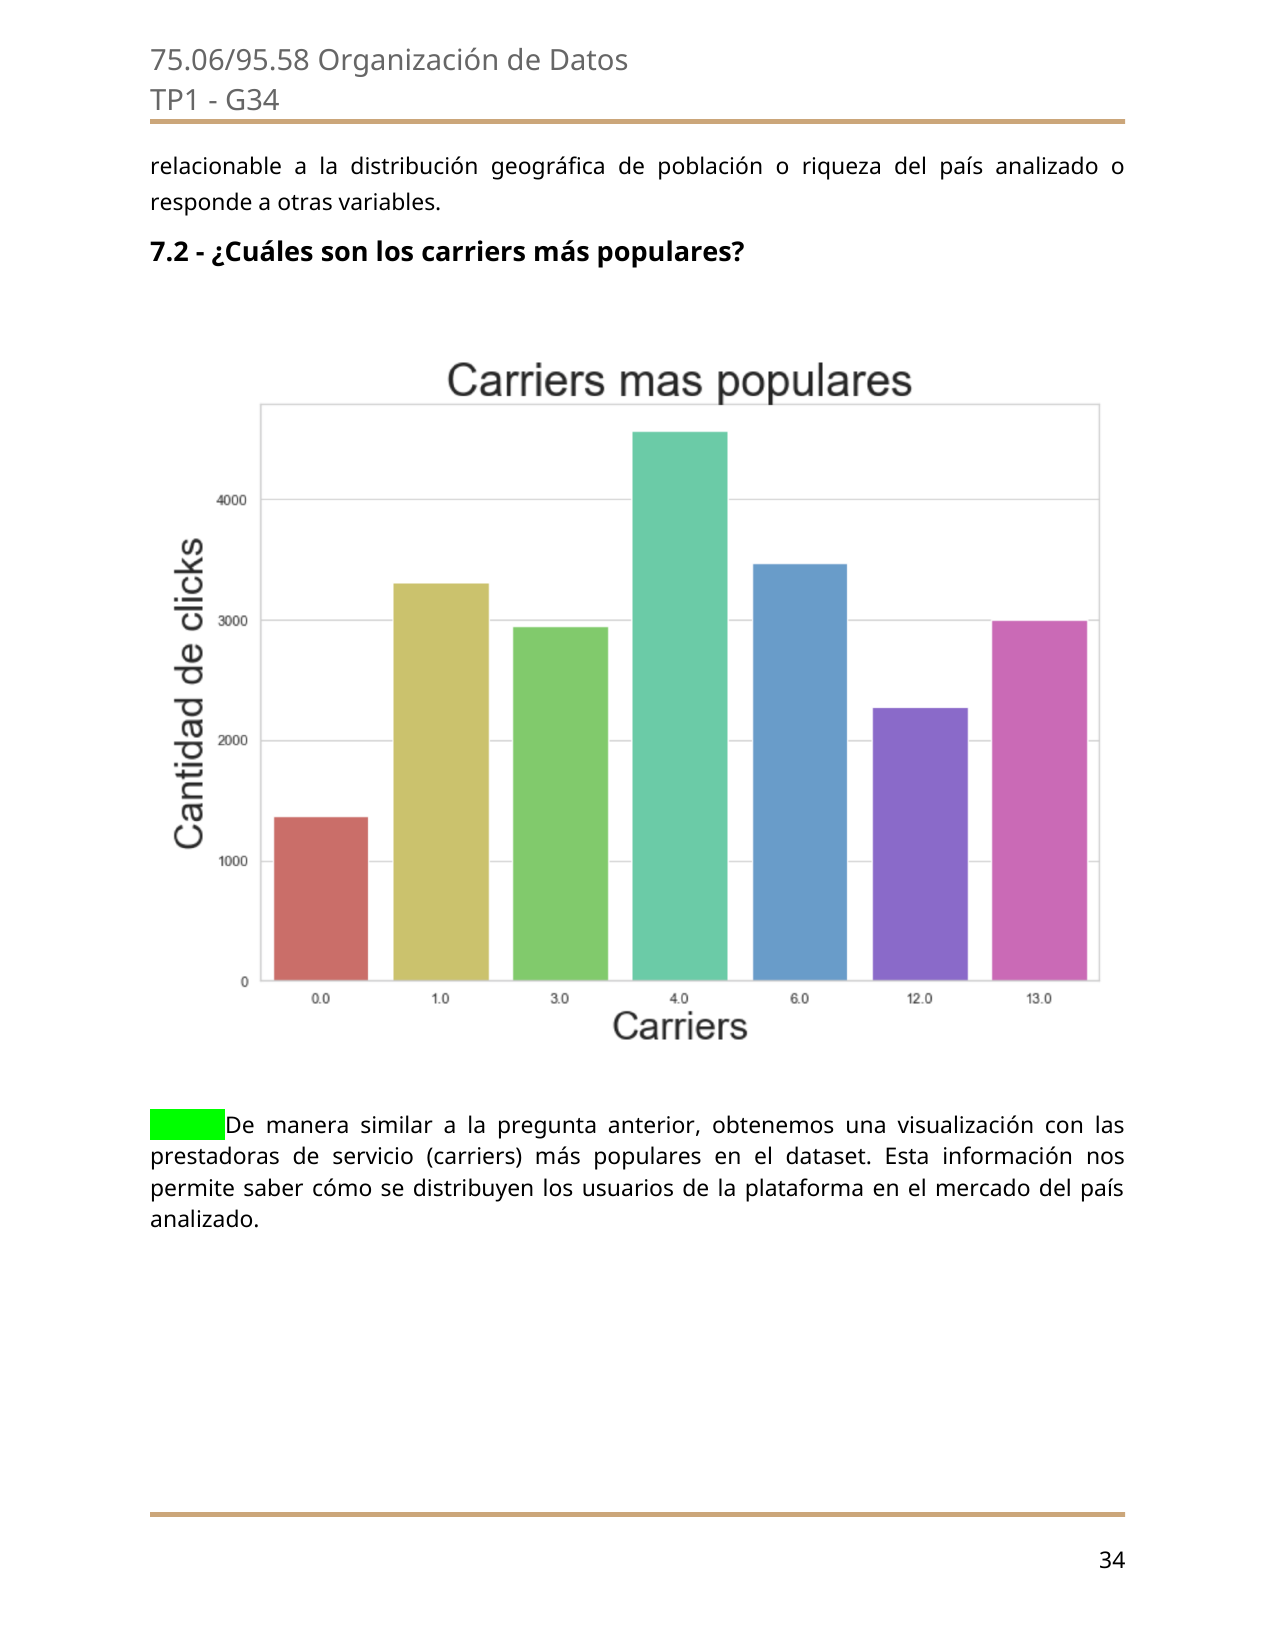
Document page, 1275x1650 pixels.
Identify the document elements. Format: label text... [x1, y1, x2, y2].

text De manera similar a la pregunta anterior, obtenemos una visualización con las prestadoras de servicio (carriers) más populares en el dataset. Esta información nos permite saber cómo se distribuyen los usuarios de la plataforma en el mercado del país analizado. [150, 1109, 1125, 1234]
picture [150, 119, 1125, 124]
picture [150, 352, 1125, 1057]
picture [150, 1512, 1125, 1517]
subtitle 7.2 - ¿Cuáles son los carriers más populares? [150, 233, 1125, 269]
text relacionable a la distribución geográfica de población o riqueza del país analizado o responde a otras variables. [150, 150, 1125, 217]
